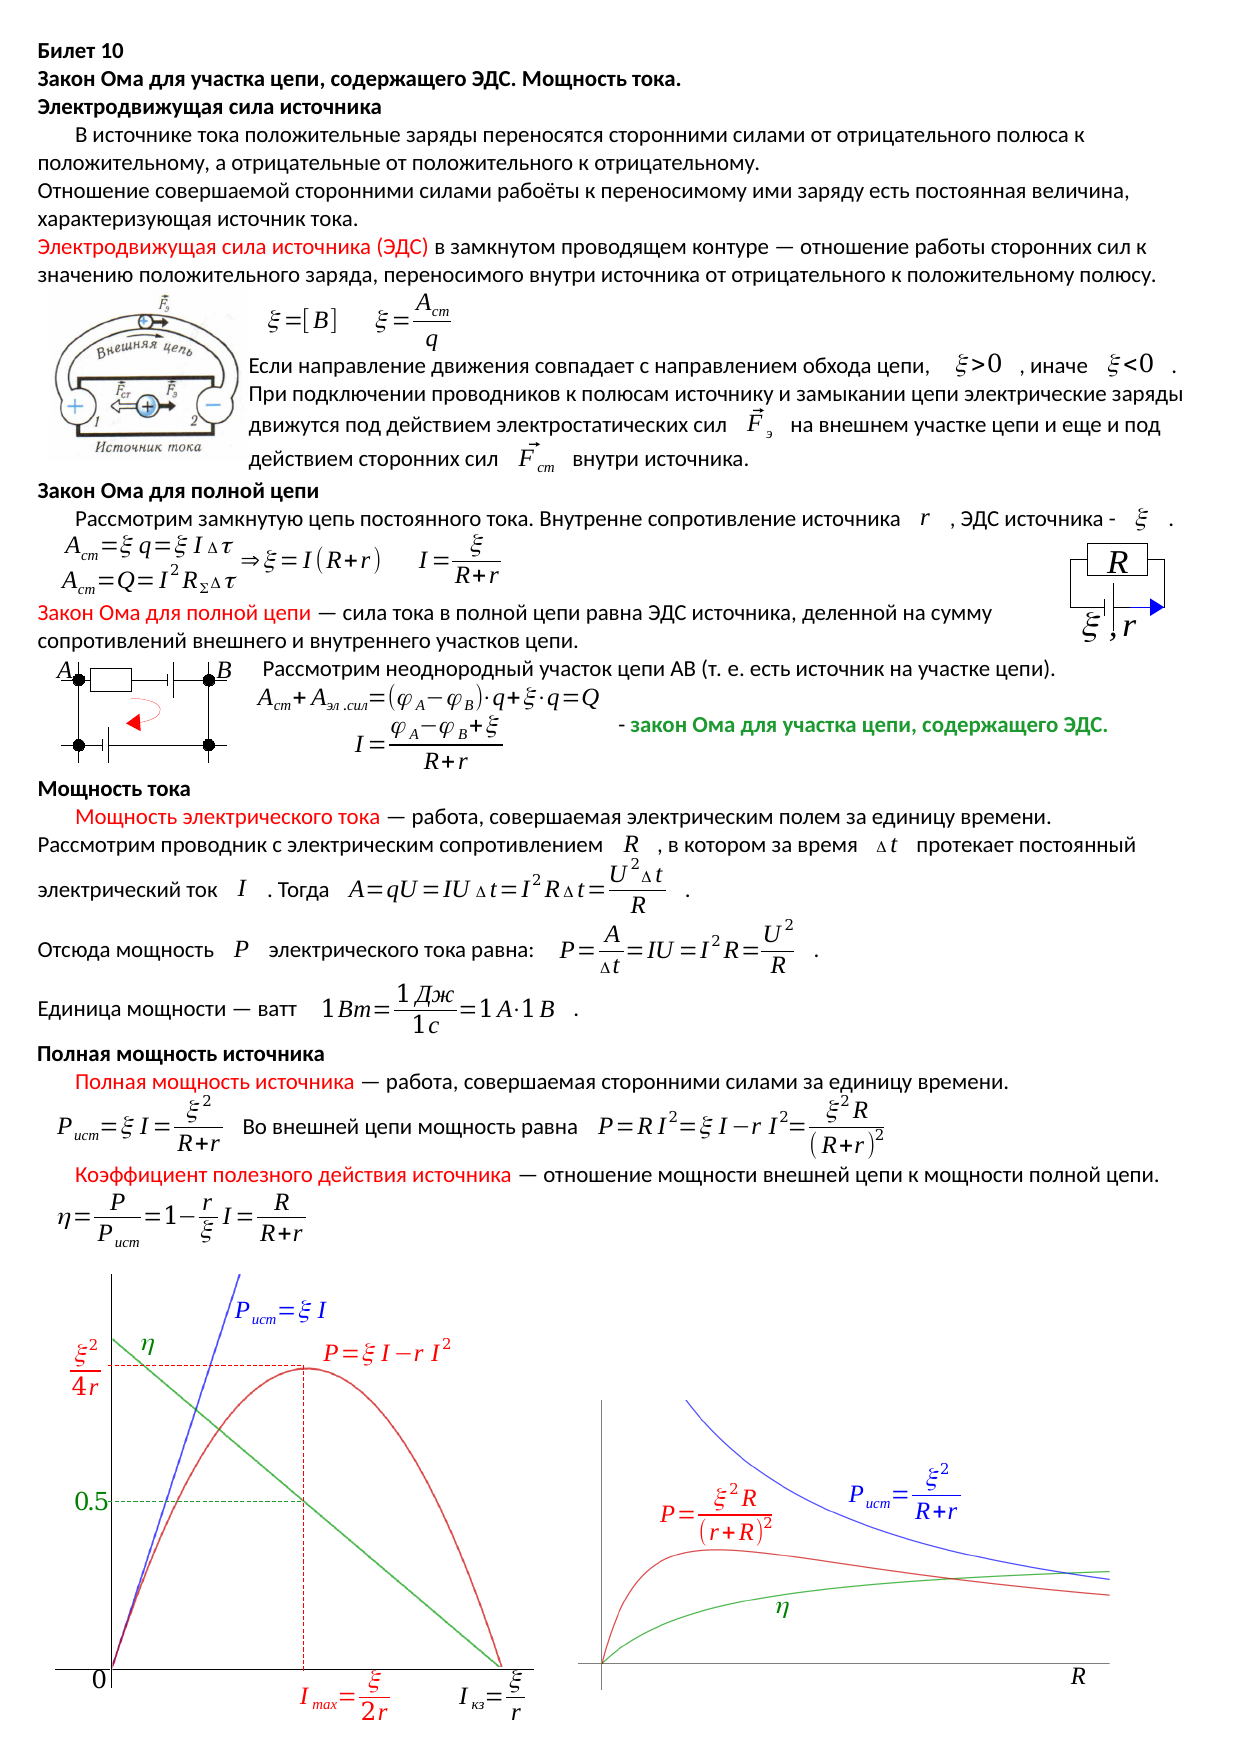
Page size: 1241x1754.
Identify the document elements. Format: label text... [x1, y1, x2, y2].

text Закон Ома для полной цепи [37, 476, 1213, 504]
text [37, 351, 113, 379]
text Рассмотрим проводник с электрическим сопротивлением, в котором за времяпротекает постоянный электрический ток. Тогда. [37, 830, 1213, 919]
text Отсюда мощностьэлектрического тока равна: . [37, 919, 1213, 980]
text Единица мощности — ватт . [37, 980, 1213, 1039]
text Мощность тока [37, 774, 1213, 802]
text Закон Ома для полной цепи — сила тока в полной цепи равна ЭДС источника, деленной на сумму сопротивлений внешнего и внутреннего участков цепи. [37, 598, 1213, 654]
text Отношение совершаемой сторонними силами рабоёты к переносимому ими заряду есть постоянная величина, характеризующая источник тока. [37, 176, 1213, 232]
text Полная мощность источника — работа, совершаемая сторонними силами за единицу времени.Во внешней цепи мощность равна [37, 1067, 1213, 1160]
text Рассмотрим замкнутую цепь постоянного тока. Внутренне сопротивление источника, ЭДС источника -. [37, 504, 1213, 532]
text - закон Ома для участка цепи, содержащего ЭДС. [37, 682, 1213, 774]
text Закон Ома для участка цепи, содержащего ЭДС. Мощность тока. [37, 64, 1213, 92]
text Коэффициент полезного действия источника — отношение мощности внешней цепи к мощности полной цепи. [37, 1160, 1213, 1251]
picture [113, 288, 218, 461]
text В источнике тока положительные заряды переносятся сторонними силами от отрицательного полюса к положительному, а отрицательные от положительного к отрицательному. [37, 120, 1213, 176]
text Мощность электрического тока — работа, совершаемая электрическим полем за единицу времени. [37, 802, 1213, 830]
text Рассмотрим неоднородный участок цепи АВ (т. е. есть источник на участке цепи). [37, 654, 1213, 682]
text Электродвижущая сила источника [37, 92, 1213, 120]
picture [95, 1671, 103, 1687]
text Электродвижущая сила источника (ЭДС) в замкнутом проводящем контуре — отношение работы сторонних сил к значению положительного заряда, переносимого внутри источника от отрицательного к положительному полюсу. [37, 232, 1213, 351]
text Полная мощность источника [37, 1039, 1213, 1067]
text При подключении проводников к полюсам источнику и замыкании цепи электрические заряды движутся под действием электростатических силна внешнем участке цепи и еще и под действием сторонних силвнутри источника. [37, 379, 1213, 476]
text Если направление движения совпадает с направлением обхода цепи, , иначе. [218, 351, 1213, 379]
picture [55, 1274, 534, 1688]
text Билет 10 [37, 36, 1213, 64]
picture [578, 1400, 1110, 1690]
